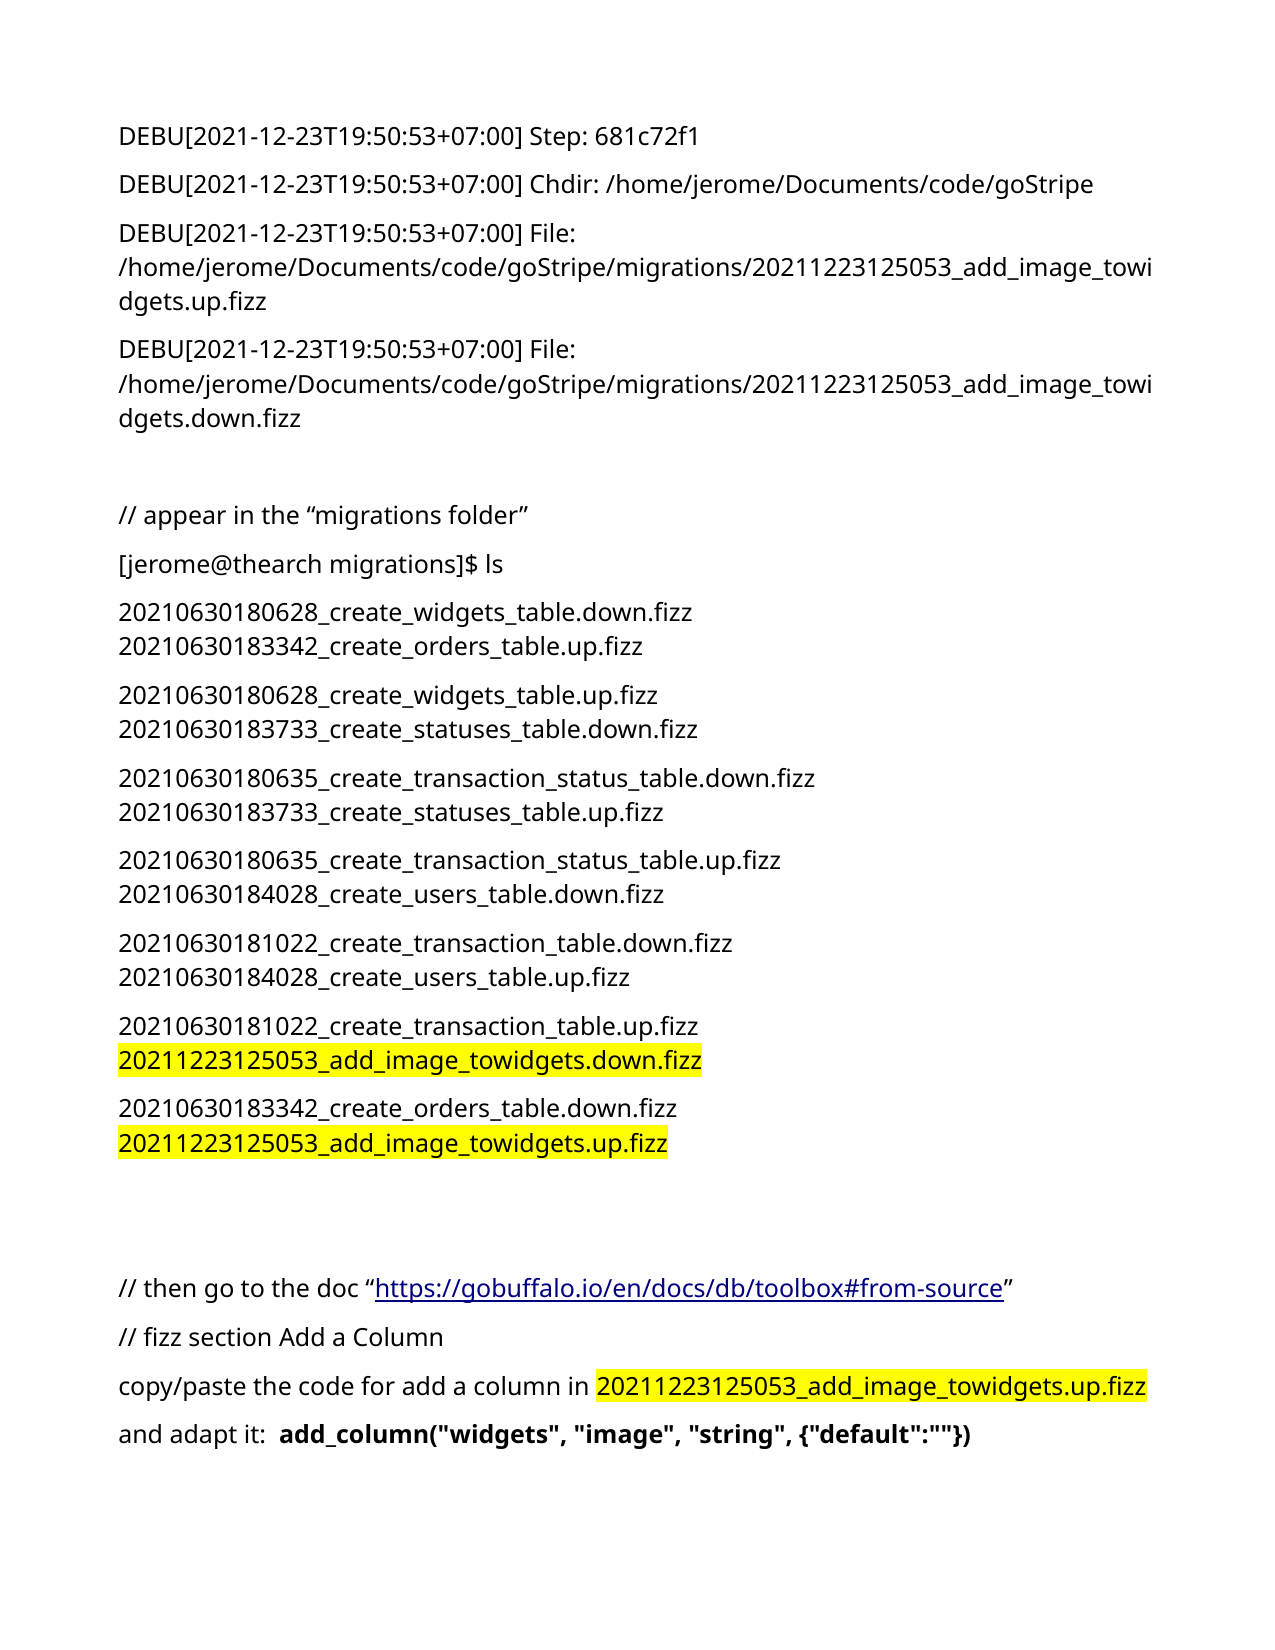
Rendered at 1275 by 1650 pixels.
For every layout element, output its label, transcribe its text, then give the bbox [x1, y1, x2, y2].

text 20210630180628_create_widgets_table.down.fizz 20210630183342_create_orders_table.up.fizz [118, 595, 1157, 663]
text DEBU[2021-12-23T19:50:53+07:00] File: /home/jerome/Documents/code/goStripe/migrations/20211223125053_add_image_towidgets.up.fizz [118, 215, 1157, 318]
text copy/paste the code for add a column in 20211223125053_add_image_towidgets.up.fizz [118, 1368, 1157, 1402]
text 20210630181022_create_transaction_table.down.fizz 20210630184028_create_users_table.up.fizz [118, 926, 1157, 994]
text 20210630181022_create_transaction_table.up.fizz 20211223125053_add_image_towidgets.down.fizz [118, 1008, 1157, 1077]
text // then go to the doc “https://gobuffalo.io/en/docs/db/toolbox#from-source” [118, 1271, 1157, 1305]
text and adapt it: add_column("widgets", "image", "string", {"default":""}) [118, 1417, 1157, 1451]
text 20210630183342_create_orders_table.down.fizz 20211223125053_add_image_towidgets.up.fizz [118, 1091, 1157, 1159]
text DEBU[2021-12-23T19:50:53+07:00] Step: 681c72f1 [118, 118, 1157, 152]
text 20210630180635_create_transaction_status_table.up.fizz 20210630184028_create_users_table.down.fizz [118, 843, 1157, 911]
text DEBU[2021-12-23T19:50:53+07:00] Chdir: /home/jerome/Documents/code/goStripe [118, 167, 1157, 201]
text DEBU[2021-12-23T19:50:53+07:00] File: /home/jerome/Documents/code/goStripe/migrations/20211223125053_add_image_towidgets.down.fizz [118, 332, 1157, 434]
text // appear in the “migrations folder” [118, 498, 1157, 532]
text // fizz section Add a Column [118, 1320, 1157, 1354]
text 20210630180628_create_widgets_table.up.fizz 20210630183733_create_statuses_table.down.fizz [118, 678, 1157, 746]
text [jerome@thearch migrations]$ ls [118, 546, 1157, 580]
text 20210630180635_create_transaction_status_table.down.fizz 20210630183733_create_statuses_table.up.fizz [118, 760, 1157, 828]
